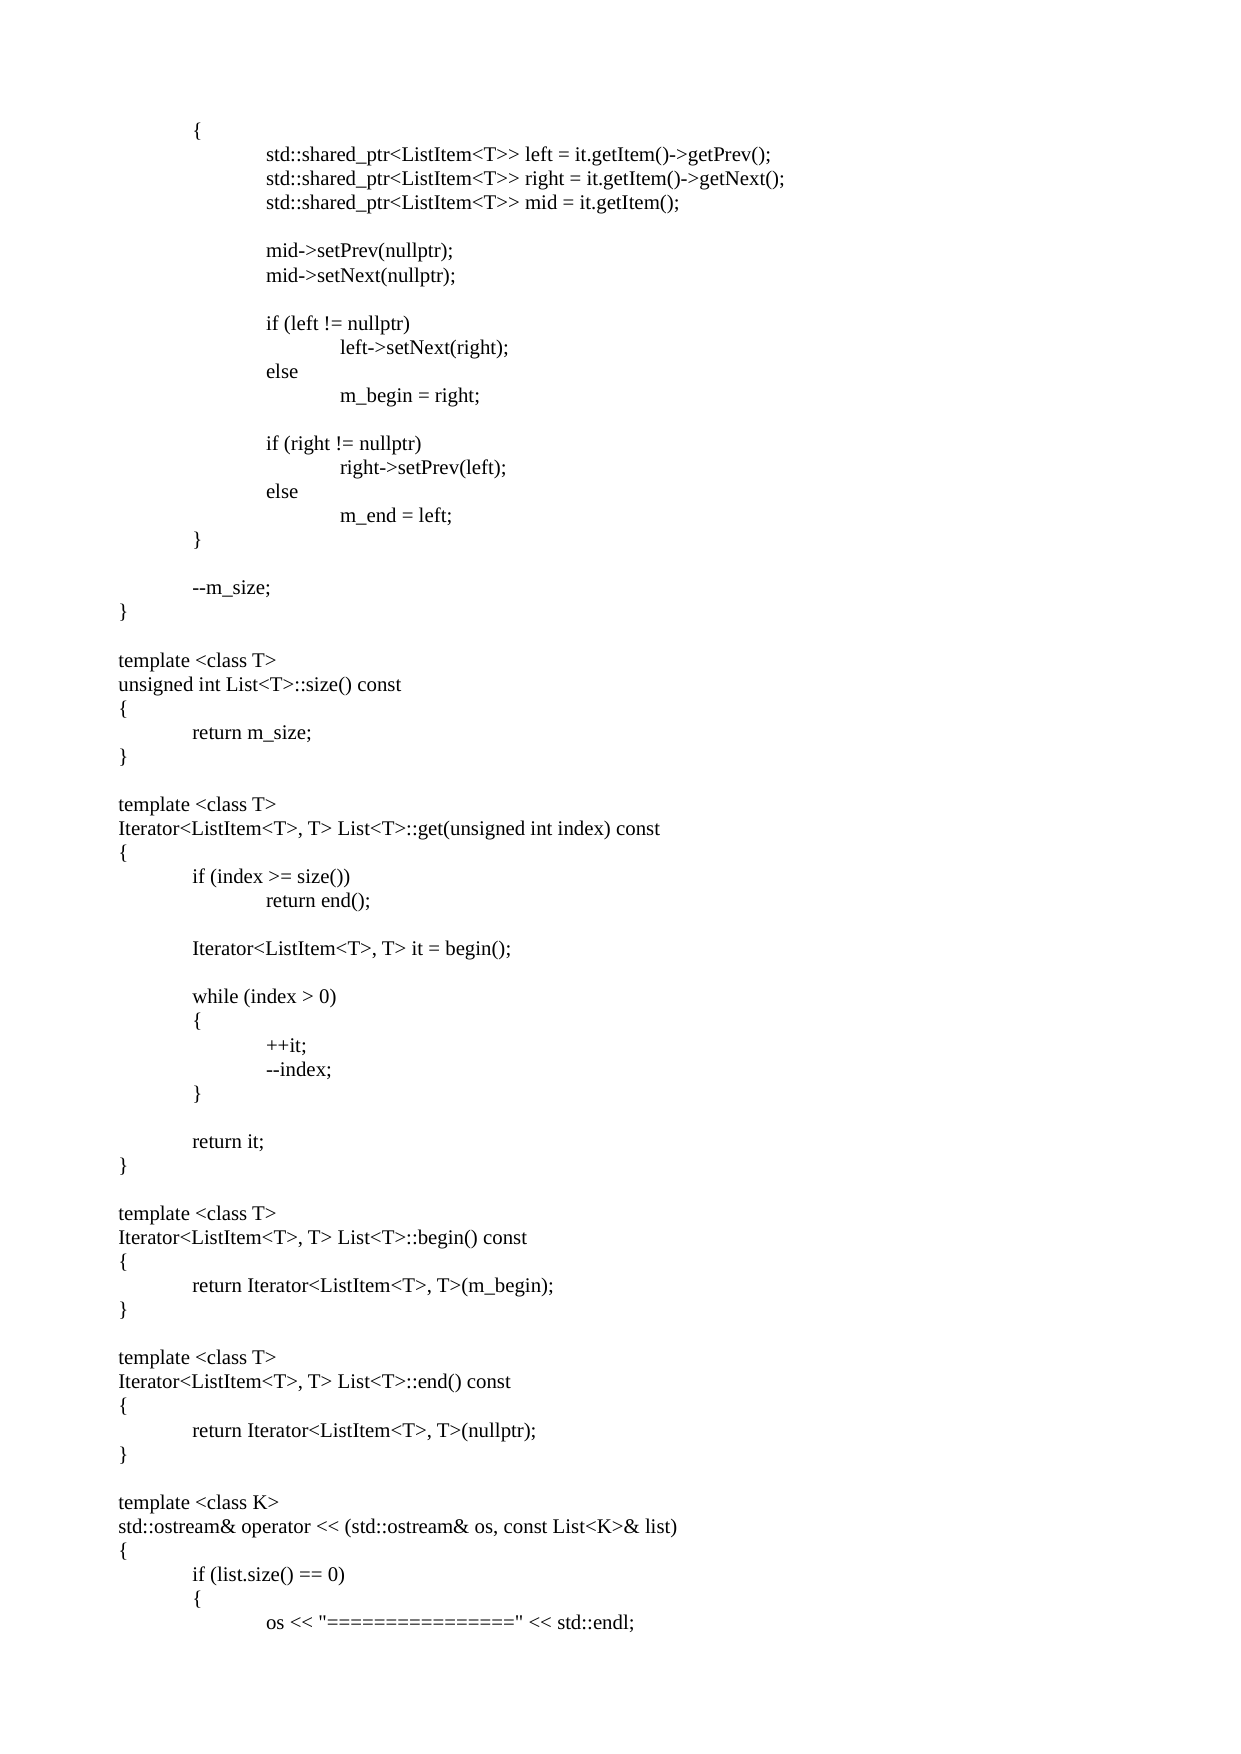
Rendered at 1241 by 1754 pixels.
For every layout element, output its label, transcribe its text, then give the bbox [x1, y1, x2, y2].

list } [118, 1081, 1122, 1105]
list mid->setPrev(nullptr); [118, 238, 1122, 262]
list } [118, 527, 1122, 551]
list right->setPrev(left); [118, 455, 1122, 479]
list template <class T> [118, 647, 1122, 672]
list --index; [118, 1057, 1122, 1081]
list { [118, 1249, 1122, 1273]
list return end(); [118, 888, 1122, 912]
list m_begin = right; [118, 383, 1122, 407]
list Iterator<ListItem<T>, T> List<T>::end() const [118, 1369, 1122, 1393]
list if (list.size() == 0) [118, 1562, 1122, 1586]
list template <class T> [118, 1201, 1122, 1225]
list while (index > 0) [118, 984, 1122, 1008]
list { [118, 1538, 1122, 1562]
list left->setNext(right); [118, 335, 1122, 359]
list if (right != nullptr) [118, 431, 1122, 455]
list std::shared_ptr<ListItem<T>> left = it.getItem()->getPrev(); [118, 142, 1122, 166]
list mid->setNext(nullptr); [118, 262, 1122, 287]
list template <class T> [118, 1345, 1122, 1369]
list { [118, 840, 1122, 864]
list { [118, 1008, 1122, 1032]
list template <class K> [118, 1490, 1122, 1514]
list else [118, 359, 1122, 383]
list ++it; [118, 1032, 1122, 1057]
list return Iterator<ListItem<T>, T>(m_begin); [118, 1273, 1122, 1297]
list else [118, 479, 1122, 503]
list } [118, 1442, 1122, 1466]
list Iterator<ListItem<T>, T> it = begin(); [118, 936, 1122, 960]
list Iterator<ListItem<T>, T> List<T>::get(unsigned int index) const [118, 816, 1122, 840]
list if (index >= size()) [118, 864, 1122, 888]
list } [118, 1153, 1122, 1177]
list std::shared_ptr<ListItem<T>> right = it.getItem()->getNext(); [118, 166, 1122, 190]
list m_end = left; [118, 503, 1122, 527]
list std::ostream& operator << (std::ostream& os, const List<K>& list) [118, 1514, 1122, 1538]
list std::shared_ptr<ListItem<T>> mid = it.getItem(); [118, 190, 1122, 214]
list --m_size; [118, 575, 1122, 599]
list return it; [118, 1129, 1122, 1153]
list { [118, 696, 1122, 720]
list return m_size; [118, 720, 1122, 744]
list unsigned int List<T>::size() const [118, 672, 1122, 696]
list os << "================" << std::endl; [118, 1610, 1122, 1634]
list } [118, 1297, 1122, 1321]
list } [118, 599, 1122, 623]
list } [118, 744, 1122, 768]
list { [118, 1586, 1122, 1610]
list { [118, 118, 1122, 142]
list template <class T> [118, 792, 1122, 816]
list return Iterator<ListItem<T>, T>(nullptr); [118, 1417, 1122, 1442]
list if (left != nullptr) [118, 311, 1122, 335]
list { [118, 1393, 1122, 1417]
list Iterator<ListItem<T>, T> List<T>::begin() const [118, 1225, 1122, 1249]
